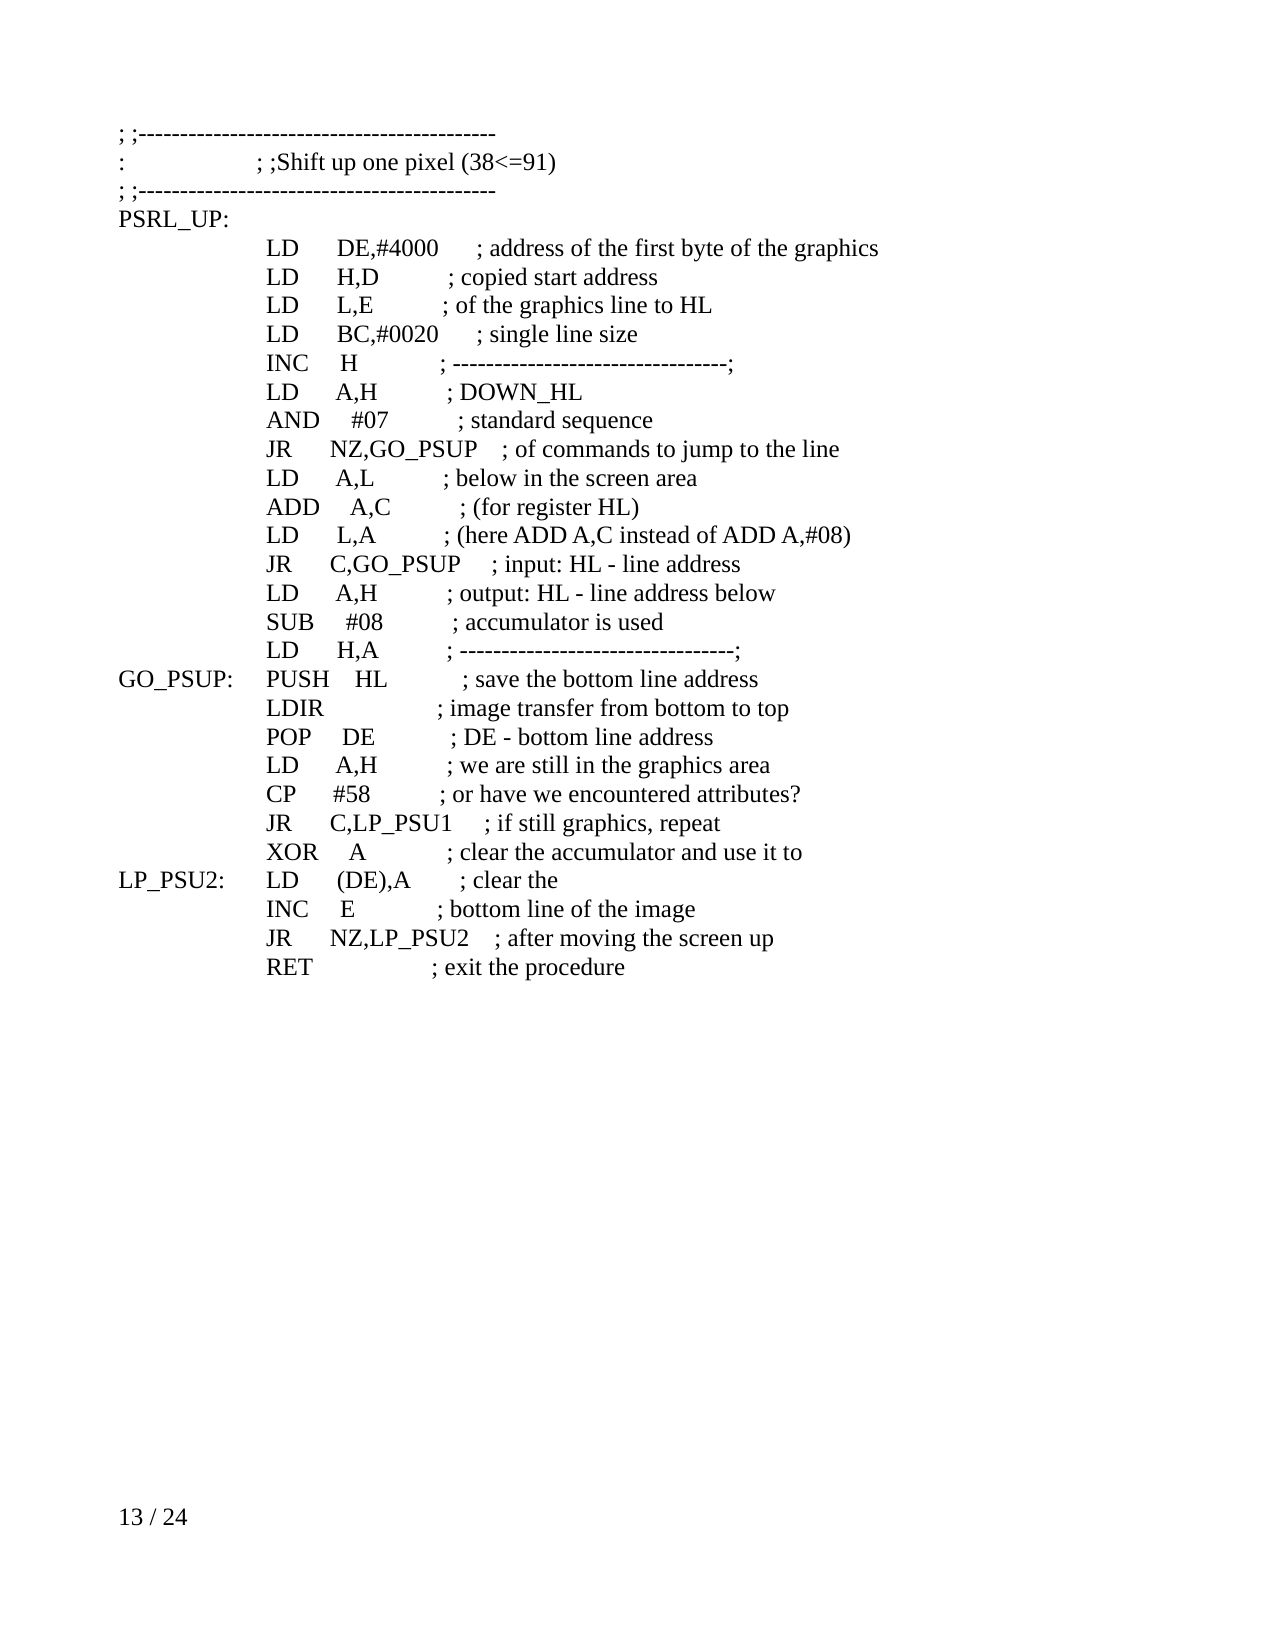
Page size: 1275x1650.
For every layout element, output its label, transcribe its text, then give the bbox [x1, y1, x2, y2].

text LD A,H ; DOWN_HL [118, 377, 1157, 406]
text LD H,A ; ---------------------------------; [118, 636, 1157, 664]
text JR C,LP_PSU1 ; if still graphics, repeat [118, 808, 1157, 837]
text LD L,E ; of the graphics line to HL [118, 291, 1157, 319]
text LD A,H ; we are still in the graphics area [118, 751, 1157, 779]
text : ; ;Shift up one pixel (38<=91) [118, 147, 1157, 176]
text LD A,H ; output: HL - line address below [118, 578, 1157, 607]
text AND #07 ; standard sequence [118, 406, 1157, 434]
text POP DE ; DE - bottom line address [118, 722, 1157, 751]
text CP #58 ; or have we encountered attributes? [118, 779, 1157, 808]
text RET ; exit the procedure [118, 952, 1157, 981]
text LD H,D ; copied start address [118, 262, 1157, 291]
text INC E ; bottom line of the image [118, 894, 1157, 923]
text SUB #08 ; accumulator is used [118, 607, 1157, 636]
text XOR A ; clear the accumulator and use it to [118, 837, 1157, 866]
text GO_PSUP: PUSH HL ; save the bottom line address [118, 664, 1157, 693]
text LD L,A ; (here ADD A,C instead of ADD A,#08) [118, 521, 1157, 549]
text JR NZ,LP_PSU2 ; after moving the screen up [118, 923, 1157, 952]
text LD BC,#0020 ; single line size [118, 319, 1157, 348]
text LDIR ; image transfer from bottom to top [118, 693, 1157, 722]
text ADD A,C ; (for register HL) [118, 492, 1157, 521]
text ; ;------------------------------------------- [118, 118, 1157, 147]
text LD A,L ; below in the screen area [118, 463, 1157, 492]
text JR NZ,GO_PSUP ; of commands to jump to the line [118, 434, 1157, 463]
text ; ;------------------------------------------- [118, 176, 1157, 204]
text PSRL_UP: [118, 204, 1157, 233]
text LP_PSU2: LD (DE),A ; clear the [118, 866, 1157, 894]
text INC H ; ---------------------------------; [118, 348, 1157, 377]
text JR C,GO_PSUP ; input: HL - line address [118, 549, 1157, 578]
text LD DE,#4000 ; address of the first byte of the graphics [118, 233, 1157, 262]
